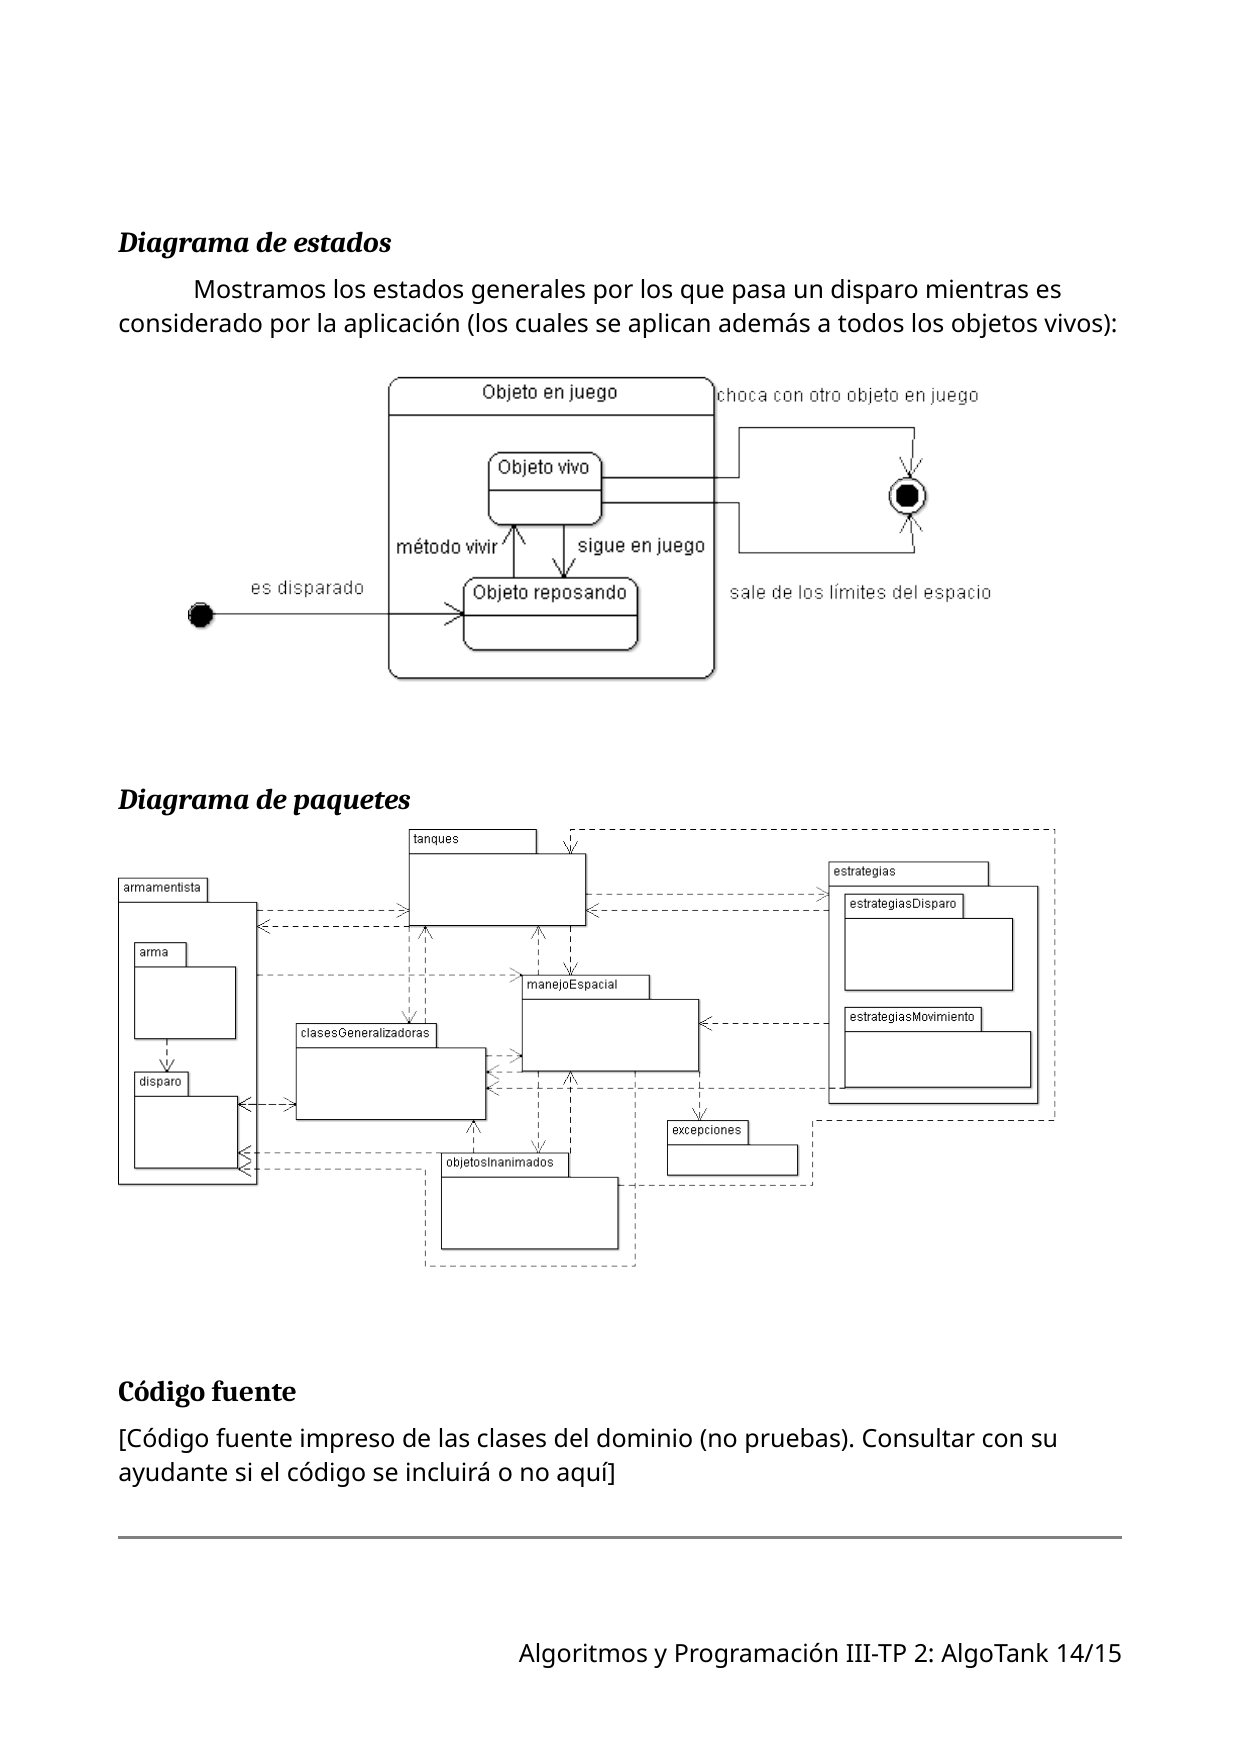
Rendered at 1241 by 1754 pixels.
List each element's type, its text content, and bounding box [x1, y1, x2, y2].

subtitle Diagrama de estados [118, 226, 1122, 259]
subtitle Diagrama de paquetes [118, 783, 1122, 817]
subtitle Código fuente [118, 1375, 1122, 1408]
text [Código fuente impreso de las clases del dominio (no pruebas). Consultar con su ayudante si el código se incluirá o no aquí] [118, 1421, 1122, 1489]
text Mostramos los estados generales por los que pasa un disparo mientras es considerado por la aplicación (los cuales se aplican además a todos los objetos vivos): [118, 272, 1122, 340]
